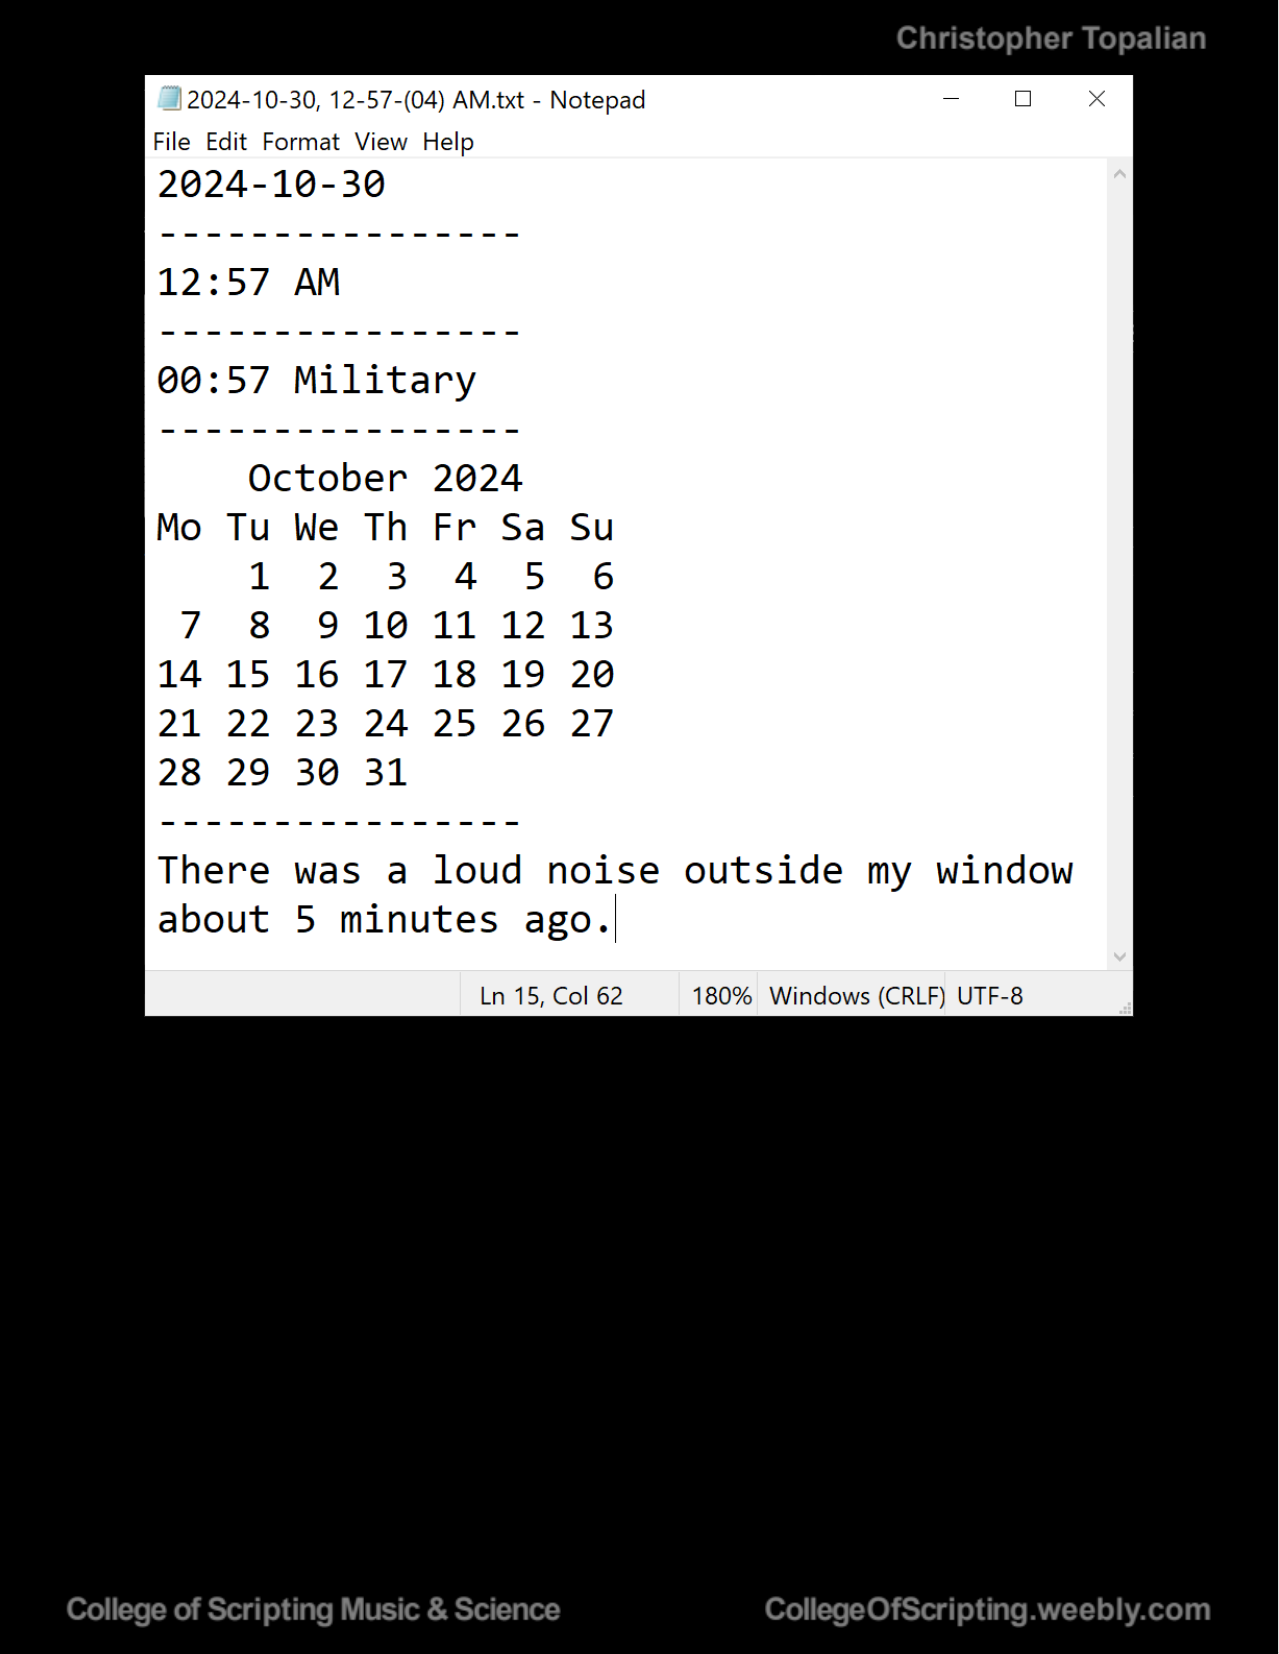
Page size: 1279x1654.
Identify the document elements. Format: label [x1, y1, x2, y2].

picture [144, 75, 1134, 1017]
